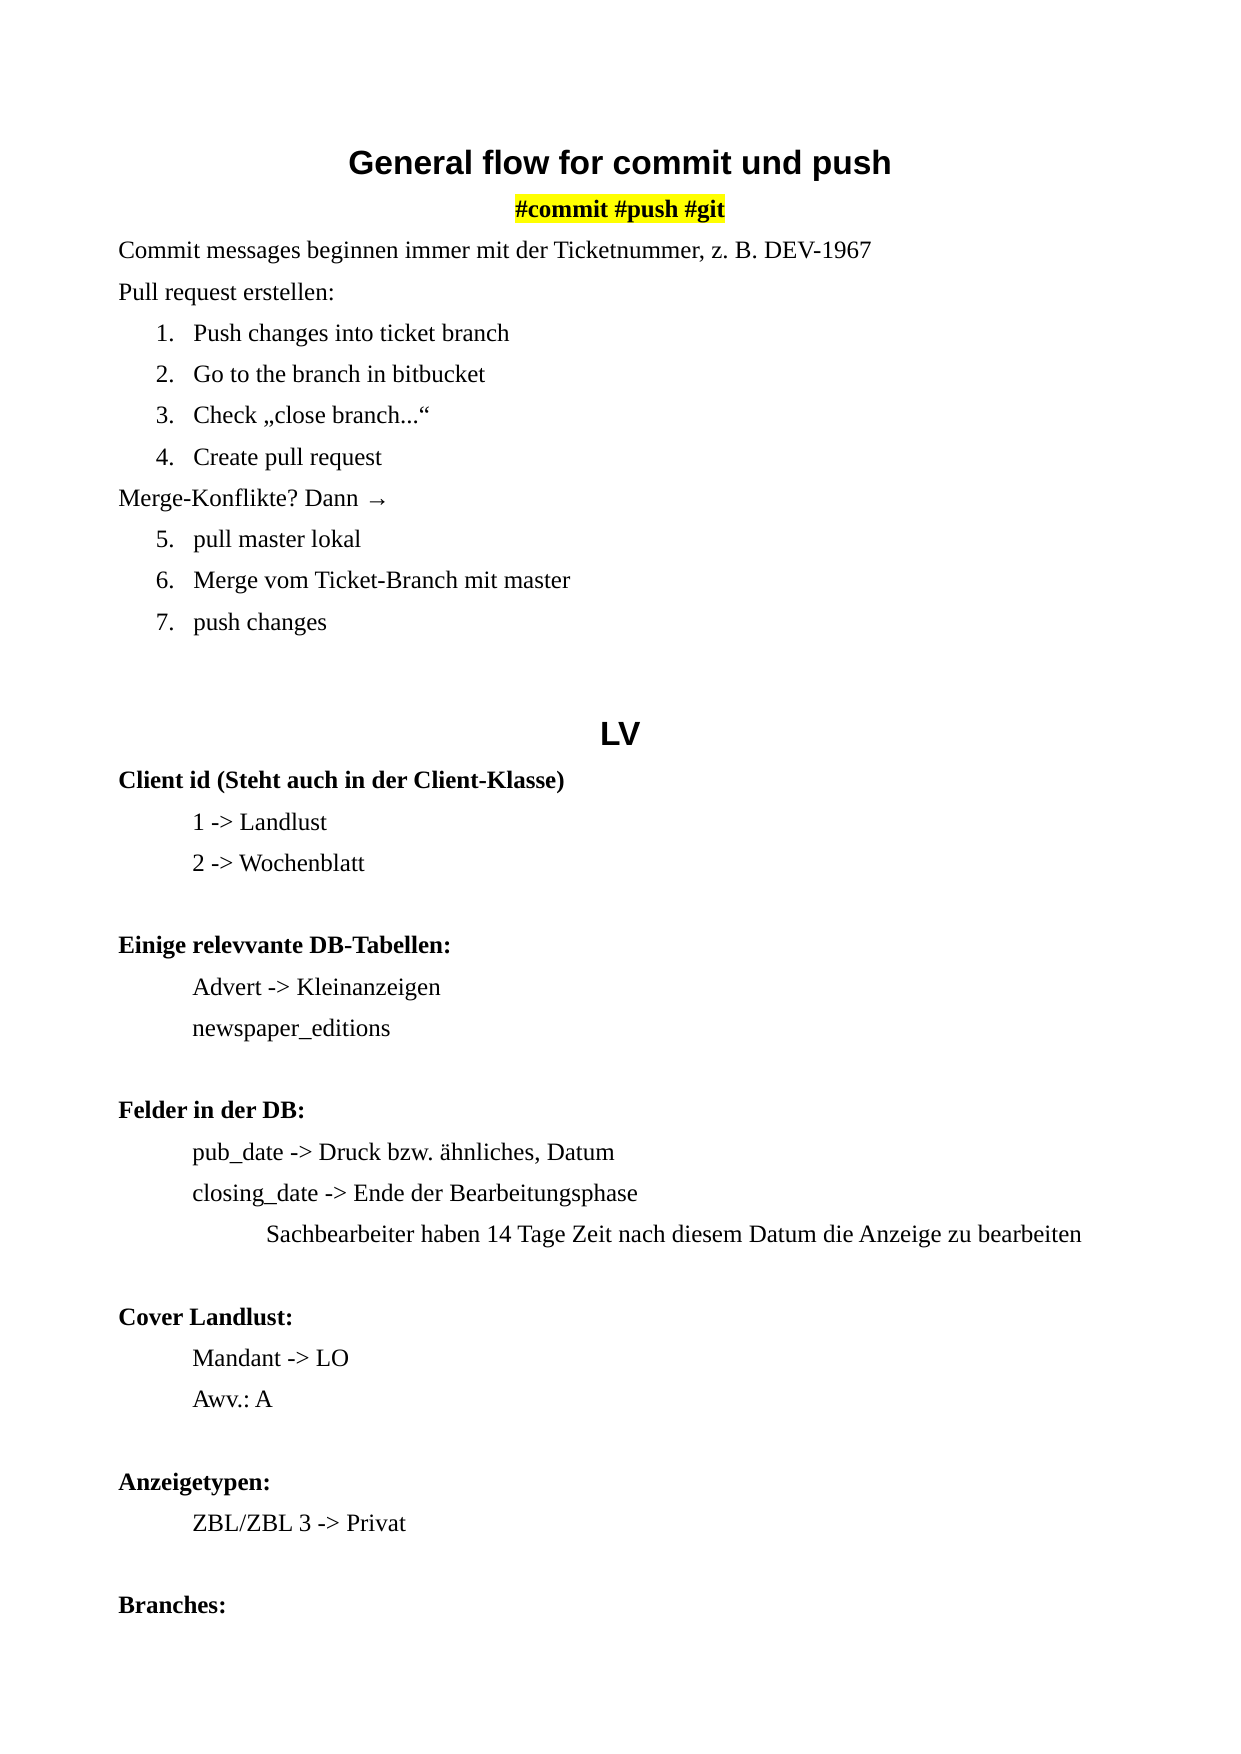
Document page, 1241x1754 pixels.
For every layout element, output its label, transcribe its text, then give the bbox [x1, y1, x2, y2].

list Merge vom Ticket-Branch mit master [156, 566, 1122, 594]
text Cover Landlust: [118, 1302, 1122, 1330]
list Check „close branch...“ [156, 401, 1122, 429]
list push changes [156, 607, 1122, 636]
text ZBL/ZBL 3 -> Privat [118, 1508, 1122, 1537]
text #commit #push #git [118, 194, 1122, 223]
text Einige relevvante DB-Tabellen: [118, 930, 1122, 959]
list Push changes into ticket branch [156, 318, 1122, 347]
text Merge-Konflikte? Dann → [118, 483, 1122, 512]
text 1 -> Landlust [118, 807, 1122, 835]
text Felder in der DB: [118, 1095, 1122, 1124]
text Commit messages beginnen immer mit der Ticketnummer, z. B. DEV-1967 [118, 236, 1122, 264]
text Pull request erstellen: [118, 277, 1122, 306]
subtitle LV [118, 714, 1122, 753]
list pull master lokal [156, 524, 1122, 553]
text Mandant -> LO [118, 1343, 1122, 1372]
text Awv.: A [118, 1384, 1122, 1413]
text Anzeigetypen: [118, 1467, 1122, 1495]
text newspaper_editions [118, 1013, 1122, 1042]
text Client id (Steht auch in der Client-Klasse) [118, 765, 1122, 794]
text 2 -> Wochenblatt [118, 848, 1122, 877]
subtitle General flow for commit und push [118, 143, 1122, 182]
list Create pull request [156, 442, 1122, 471]
text Sachbearbeiter haben 14 Tage Zeit nach diesem Datum die Anzeige zu bearbeiten [118, 1219, 1122, 1248]
text closing_date -> Ende der Bearbeitungsphase [118, 1178, 1122, 1207]
text Branches: [118, 1590, 1122, 1619]
text Advert -> Kleinanzeigen [118, 972, 1122, 1000]
text pub_date -> Druck bzw. ähnliches, Datum [118, 1137, 1122, 1165]
list Go to the branch in bitbucket [156, 359, 1122, 388]
